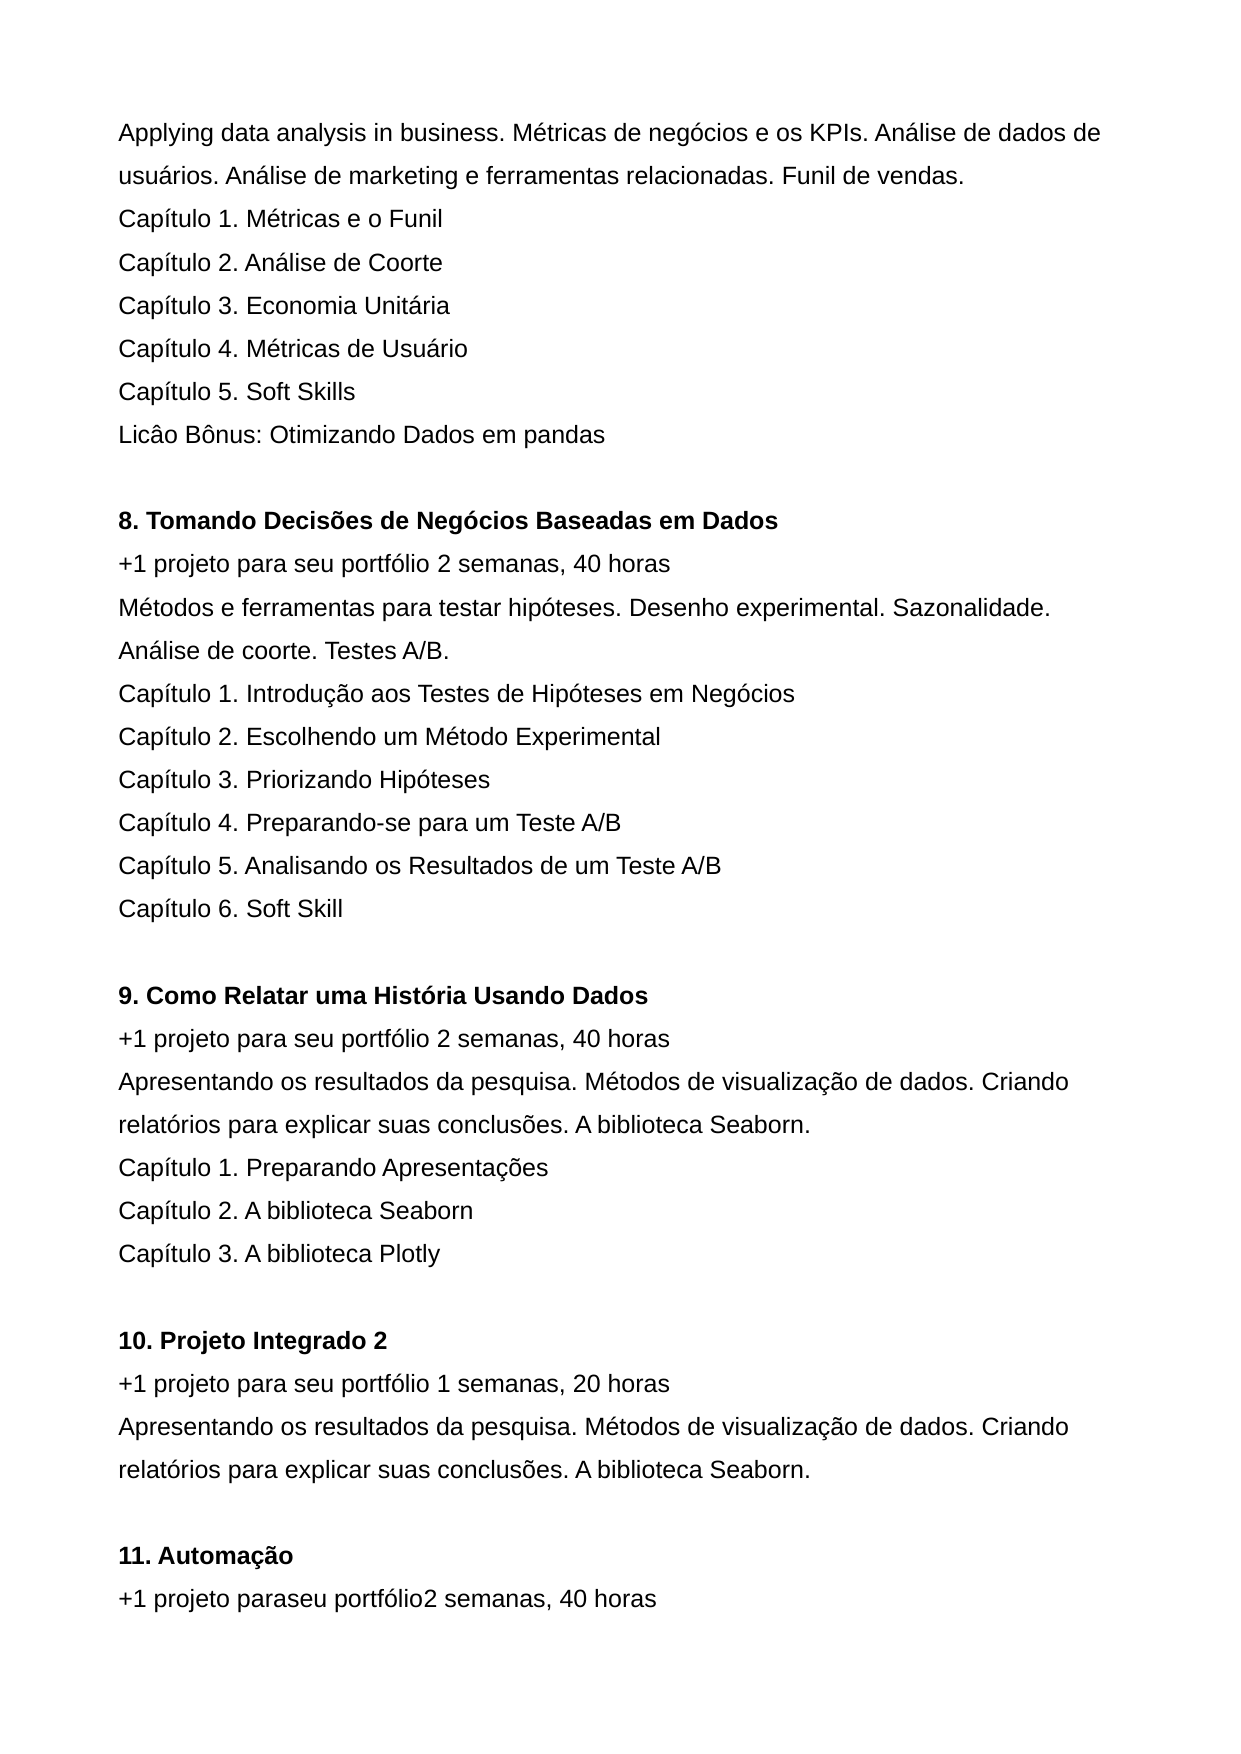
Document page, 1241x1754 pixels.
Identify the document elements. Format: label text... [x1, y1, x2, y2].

text Licâo Bônus: Otimizando Dados em pandas [118, 420, 1122, 449]
text Métodos e ferramentas para testar hipóteses. Desenho experimental. Sazonalidade. Análise de coorte. Testes A/B. [118, 592, 1122, 664]
text 9. Como Relatar uma História Usando Dados [118, 981, 1122, 1009]
text Capítulo 1. Métricas e o Funil [118, 204, 1122, 233]
text +1 projeto para seu portfólio 2 semanas, 40 horas [118, 1024, 1122, 1052]
text Capítulo 3. Economia Unitária [118, 291, 1122, 319]
text +1 projeto paraseu portfólio2 semanas, 40 horas [118, 1584, 1122, 1613]
text Capítulo 3. A biblioteca Plotly [118, 1239, 1122, 1268]
text Capítulo 2. Análise de Coorte [118, 247, 1122, 276]
text Capítulo 3. Priorizando Hipóteses [118, 765, 1122, 794]
text Capítulo 5. Soft Skills [118, 377, 1122, 406]
text Capítulo 4. Preparando-se para um Teste A/B [118, 808, 1122, 837]
text Capítulo 2. A biblioteca Seaborn [118, 1196, 1122, 1225]
text Capítulo 4. Métricas de Usuário [118, 334, 1122, 362]
text Apresentando os resultados da pesquisa. Métodos de visualização de dados. Criando relatórios para explicar suas conclusões. A biblioteca Seaborn. [118, 1067, 1122, 1139]
text 8. Tomando Decisões de Negócios Baseadas em Dados [118, 506, 1122, 535]
text 10. Projeto Integrado 2 [118, 1326, 1122, 1354]
text Capítulo 1. Preparando Apresentações [118, 1153, 1122, 1182]
text +1 projeto para seu portfólio 2 semanas, 40 horas [118, 549, 1122, 578]
text Capítulo 1. Introdução aos Testes de Hipóteses em Negócios [118, 679, 1122, 707]
text Capítulo 6. Soft Skill [118, 894, 1122, 923]
text Apresentando os resultados da pesquisa. Métodos de visualização de dados. Criando relatórios para explicar suas conclusões. A biblioteca Seaborn. [118, 1412, 1122, 1484]
text Capítulo 5. Analisando os Resultados de um Teste A/B [118, 851, 1122, 880]
text 11. Automação [118, 1541, 1122, 1570]
text +1 projeto para seu portfólio 1 semanas, 20 horas [118, 1369, 1122, 1397]
text Applying data analysis in business. Métricas de negócios e os KPIs. Análise de dados de usuários. Análise de marketing e ferramentas relacionadas. Funil de vendas. [118, 118, 1122, 190]
text Capítulo 2. Escolhendo um Método Experimental [118, 722, 1122, 751]
